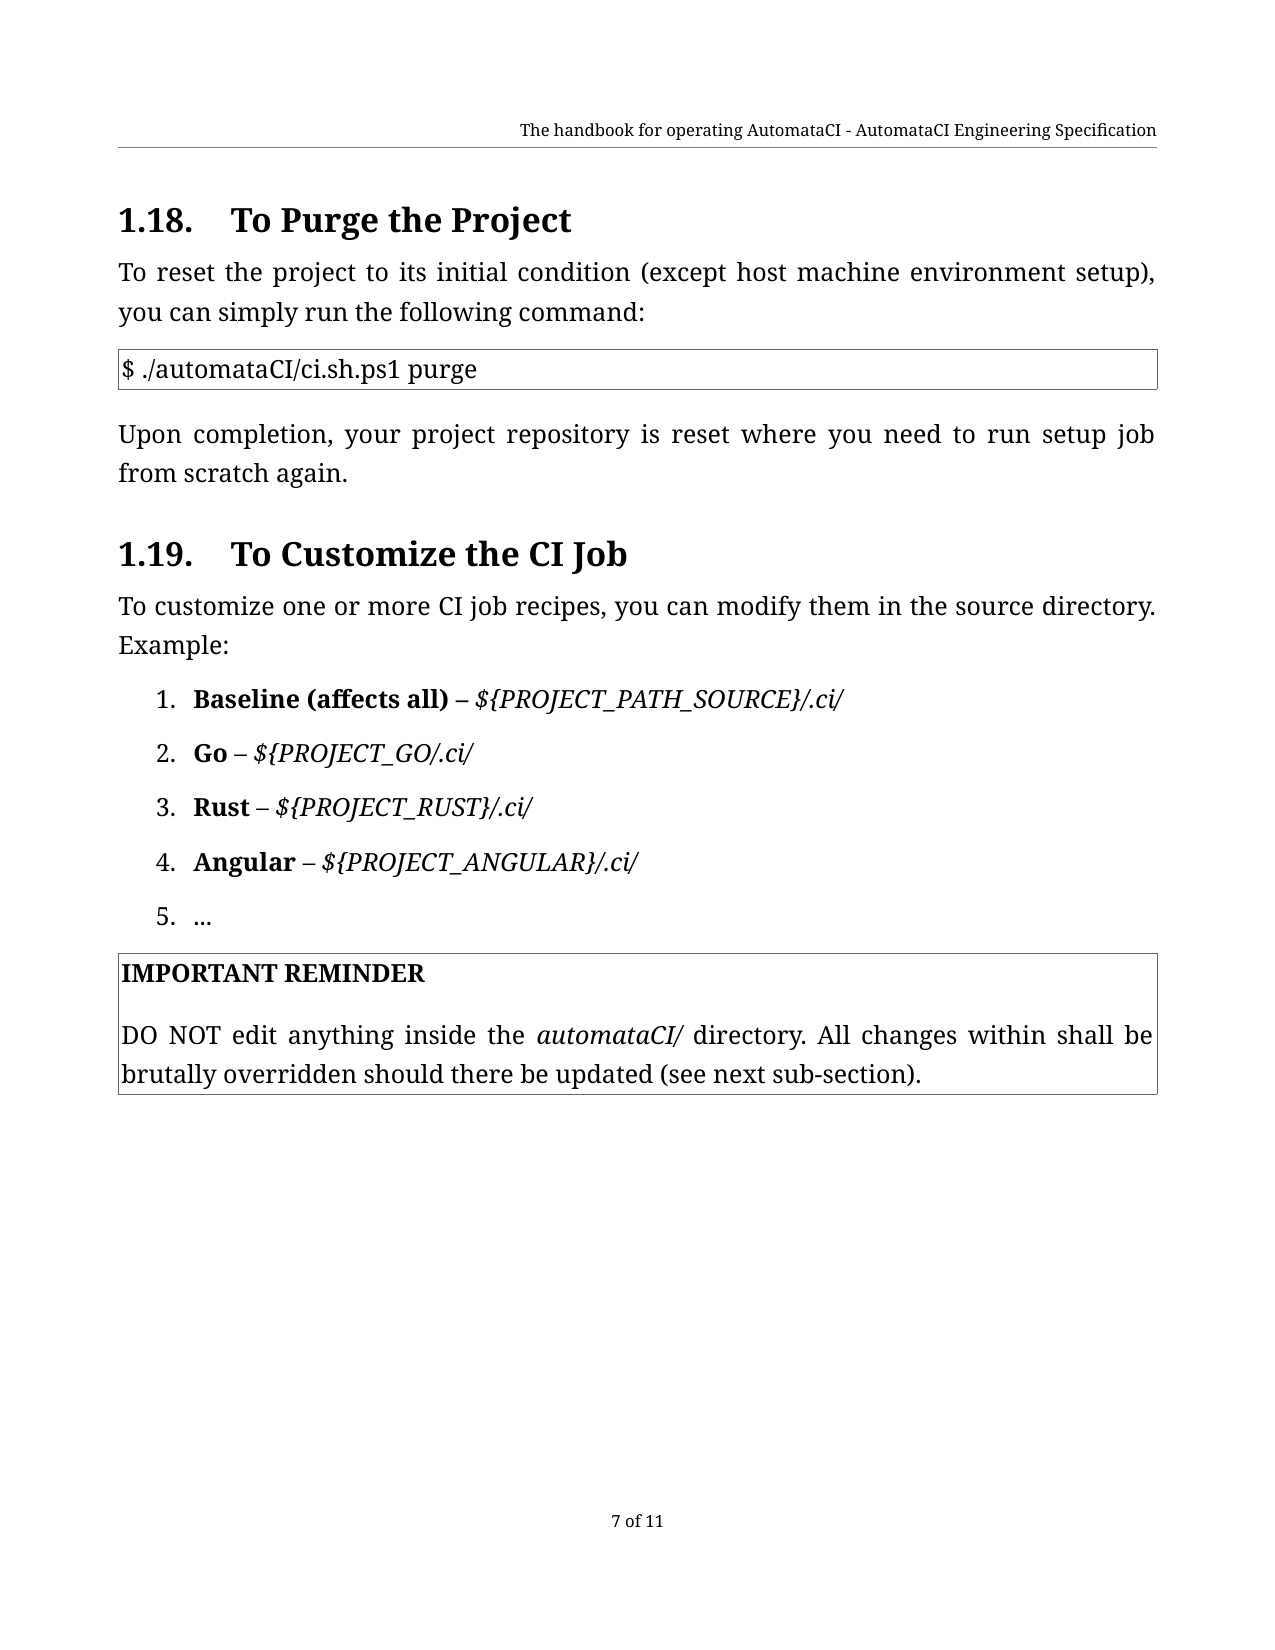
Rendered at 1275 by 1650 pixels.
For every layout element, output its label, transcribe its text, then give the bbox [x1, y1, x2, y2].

list Baseline (affects all) – ${PROJECT_PATH_SOURCE}/.ci/ [156, 682, 1157, 716]
list Angular – ${PROJECT_ANGULAR}/.ci/ [156, 844, 1157, 878]
text To reset the project to its initial condition (except host machine environment setup), you can simply run the following command: [118, 255, 1157, 328]
text $ ./automataCI/ci.sh.ps1 purge [119, 350, 1157, 389]
list Rust – ${PROJECT_RUST}/.ci/ [156, 790, 1157, 824]
text IMPORTANT REMINDER [119, 954, 1157, 990]
text DO NOT edit anything inside the automataCI/ directory. All changes within shall be brutally overridden should there be updated (see next sub-section). [119, 1014, 1157, 1094]
subtitle To Customize the CI Job [118, 531, 1157, 576]
text Upon completion, your project repository is reset where you need to run setup job from scratch again. [118, 416, 1157, 489]
list Go – ${PROJECT_GO/.ci/ [156, 736, 1157, 770]
list ... [156, 898, 1157, 932]
subtitle To Purge the Project [118, 197, 1157, 243]
text To customize one or more CI job recipes, you can modify them in the source directory. Example: [118, 588, 1157, 662]
